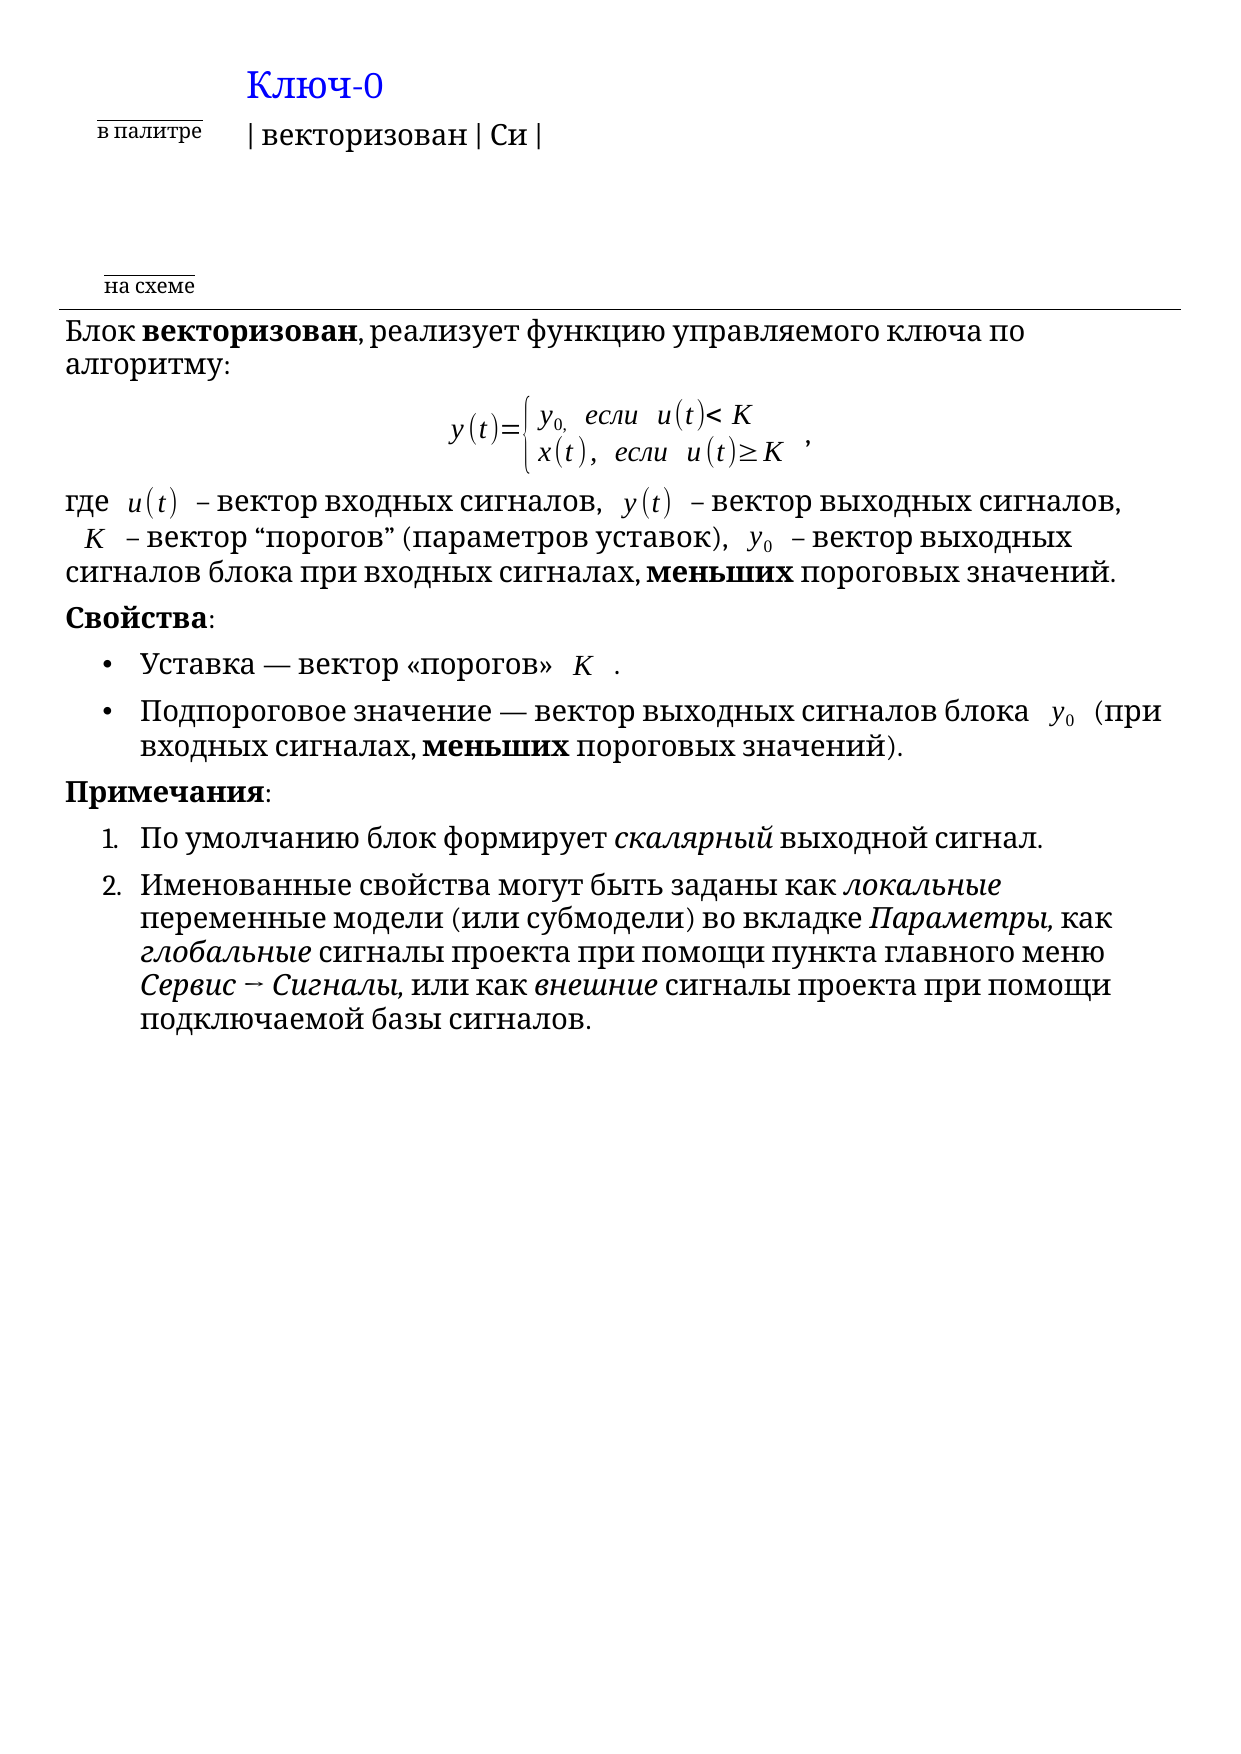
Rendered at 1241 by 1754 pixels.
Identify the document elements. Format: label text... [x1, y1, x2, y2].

table_header [59, 59, 240, 114]
table_cell в палитре [59, 114, 240, 171]
table_cell [240, 269, 1181, 309]
table_cell | векторизован | Си | [240, 114, 1181, 171]
table_cell Блок векторизован, реализует функцию управляемого ключа по алгоритму: , где– вектор входных сигналов,– вектор выходных сигналов,– вектор “порогов” (параметров уставок),– вектор выходных сигналов блока при входных сигналах, меньших пороговых значений. Свойства: Уставка — вектор «порогов». Подпороговое значение — вектор выходных сигналов блока(при входных сигналах, меньших пороговых значений). Примечания: По умолчанию блок формирует скалярный выходной сигнал. Именованные свойства могут быть заданы как локальные переменные модели (или субмодели) во вкладке Параметры, как глобальные сигналы проекта при помощи пункта главного меню Сервис → Сигналы, или как внешние сигналы проекта при помощи подключаемой базы сигналов. [59, 310, 1181, 1055]
table_cell на схеме [59, 269, 240, 309]
table_cell [240, 171, 1181, 269]
table_header Ключ-0 [240, 59, 1181, 114]
table_cell [59, 171, 240, 269]
